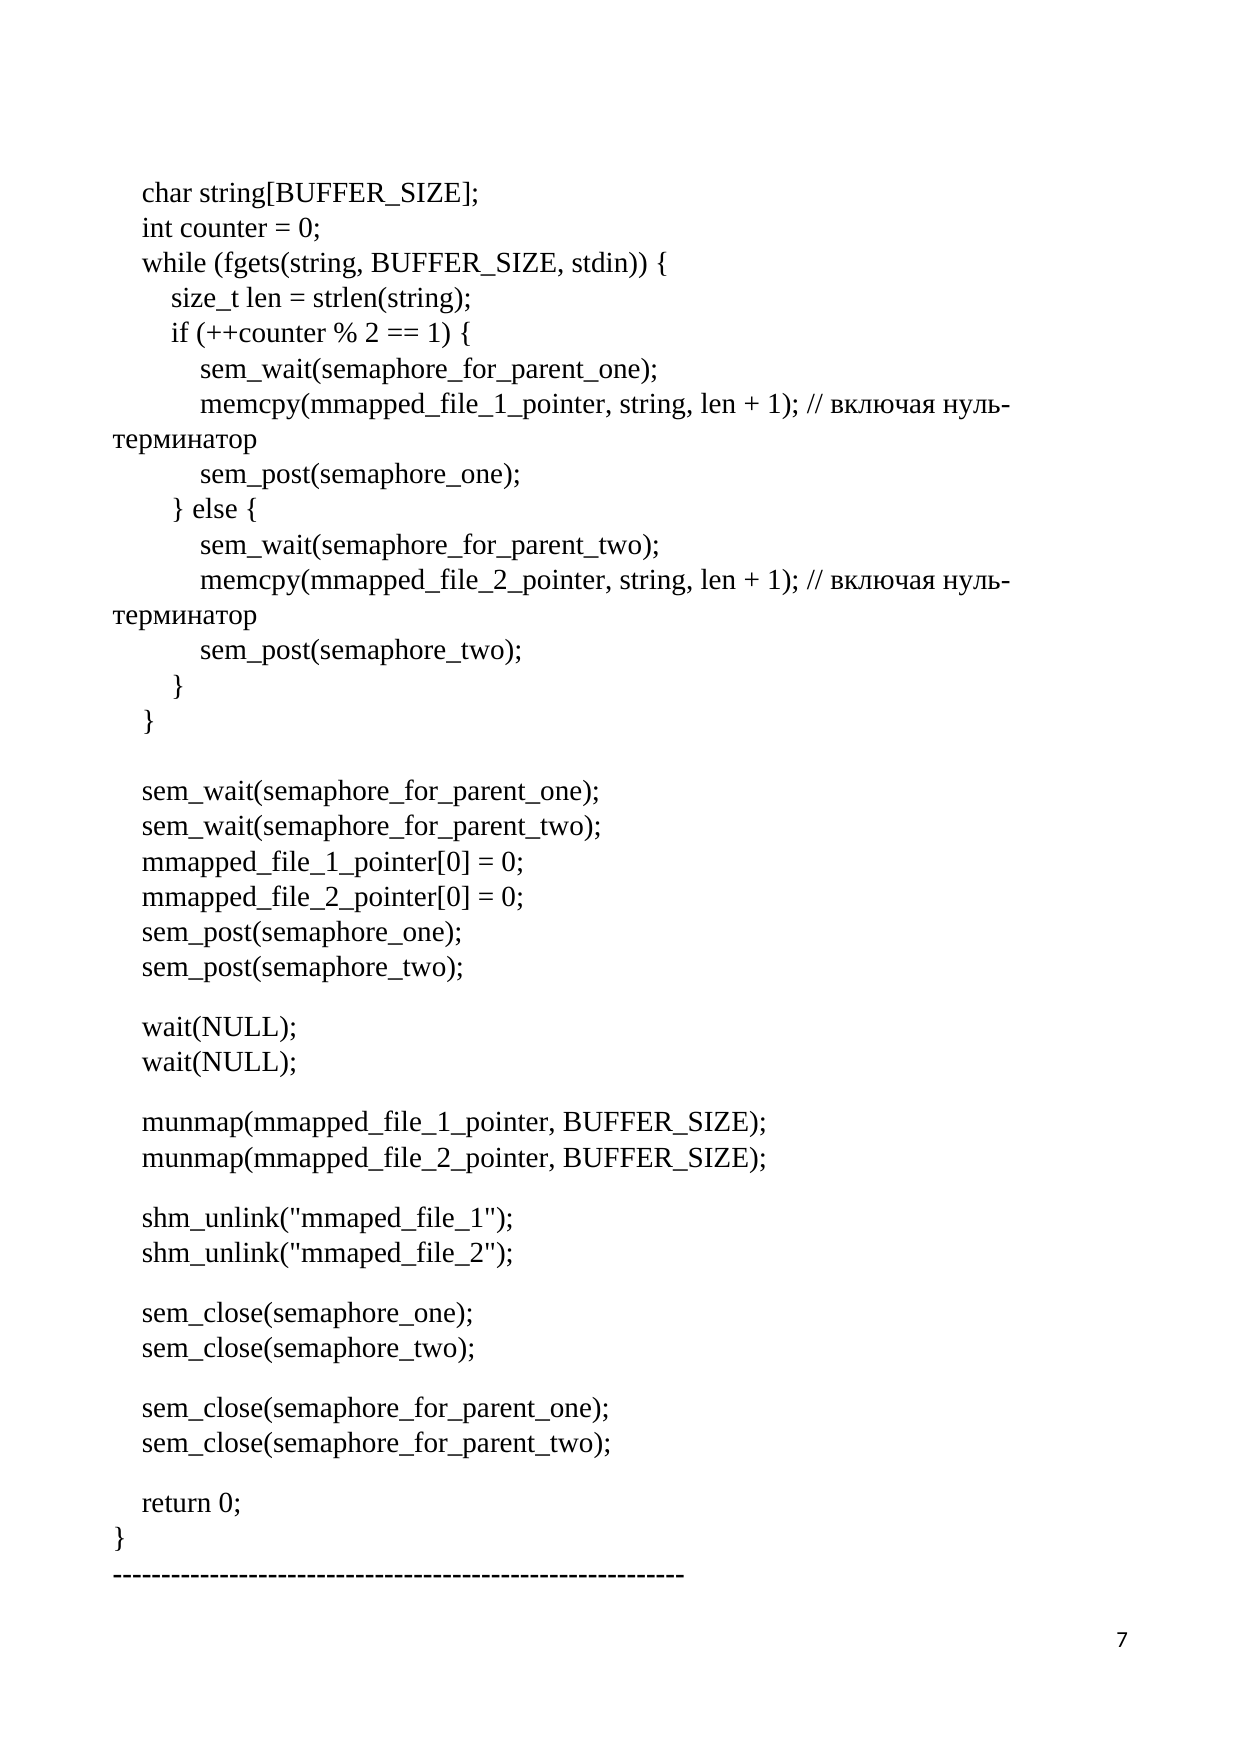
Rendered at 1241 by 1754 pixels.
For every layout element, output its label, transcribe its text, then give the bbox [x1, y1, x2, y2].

text int counter = 0; [112, 210, 1128, 243]
text sem_post(semaphore_two); [112, 949, 1128, 983]
text sem_post(semaphore_one); [112, 456, 1128, 490]
text sem_wait(semaphore_for_parent_one); [112, 773, 1128, 807]
text sem_post(semaphore_two); [112, 632, 1128, 666]
text munmap(mmapped_file_2_pointer, BUFFER_SIZE); [112, 1140, 1128, 1173]
text sem_wait(semaphore_for_parent_two); [112, 808, 1128, 842]
text sem_wait(semaphore_for_parent_two); [112, 527, 1128, 560]
text return 0; [112, 1485, 1128, 1519]
text } ----------------------------------------------------------- [112, 1521, 1128, 1589]
text size_t len = strlen(string); [112, 280, 1128, 314]
text sem_close(semaphore_for_parent_two); [112, 1425, 1128, 1459]
text shm_unlink("mmaped_file_2"); [112, 1235, 1128, 1268]
text mmapped_file_1_pointer[0] = 0; [112, 844, 1128, 877]
text munmap(mmapped_file_1_pointer, BUFFER_SIZE); [112, 1104, 1128, 1138]
text } [112, 703, 1128, 736]
text sem_close(semaphore_one); [112, 1295, 1128, 1328]
text } else { [112, 492, 1128, 525]
text while (fgets(string, BUFFER_SIZE, stdin)) { [112, 245, 1128, 279]
text shm_unlink("mmaped_file_1"); [112, 1200, 1128, 1233]
text wait(NULL); [112, 1044, 1128, 1078]
text if (++counter % 2 == 1) { [112, 316, 1128, 349]
text sem_close(semaphore_for_parent_one); [112, 1390, 1128, 1424]
text wait(NULL); [112, 1009, 1128, 1043]
text sem_post(semaphore_one); [112, 914, 1128, 948]
text } [112, 668, 1128, 701]
text char string[BUFFER_SIZE]; [112, 175, 1128, 208]
text sem_wait(semaphore_for_parent_one); [112, 351, 1128, 384]
text memcpy(mmapped_file_1_pointer, string, len + 1); // включая нуль-терминатор [112, 386, 1128, 455]
text mmapped_file_2_pointer[0] = 0; [112, 879, 1128, 912]
text memcpy(mmapped_file_2_pointer, string, len + 1); // включая нуль-терминатор [112, 562, 1128, 631]
text sem_close(semaphore_two); [112, 1330, 1128, 1364]
